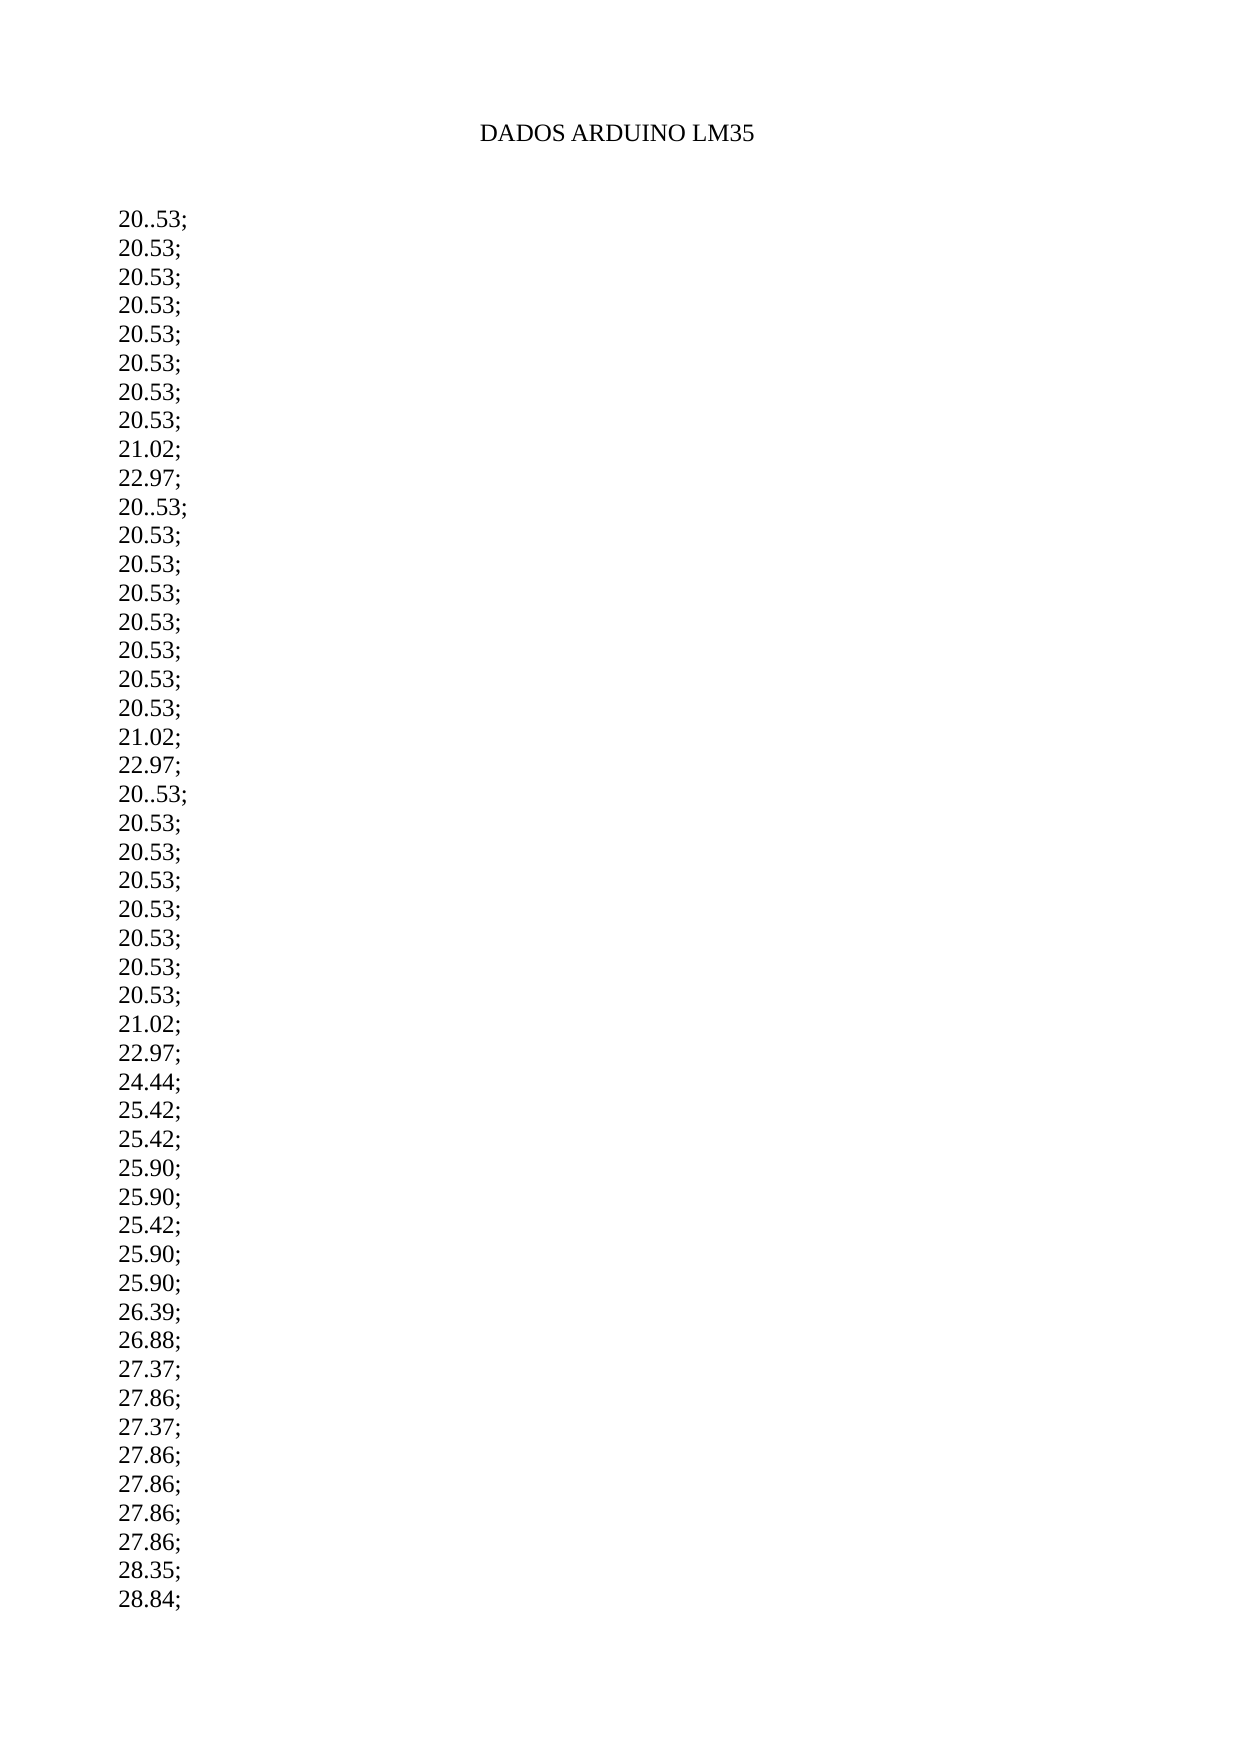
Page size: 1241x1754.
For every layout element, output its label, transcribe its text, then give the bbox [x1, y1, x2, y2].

text DADOS ARDUINO LM35 [118, 118, 1122, 147]
text 20.53; [118, 981, 1122, 1009]
text 25.42; [118, 1096, 1122, 1124]
text 25.90; [118, 1153, 1122, 1182]
text 21.02; [118, 434, 1122, 463]
text 20.53; [118, 377, 1122, 406]
text 20.53; [118, 521, 1122, 549]
text 20.53; [118, 262, 1122, 291]
text 21.02; [118, 722, 1122, 751]
text 20.53; [118, 406, 1122, 434]
text 25.42; [118, 1211, 1122, 1239]
text 20.53; [118, 894, 1122, 923]
text 27.86; [118, 1383, 1122, 1412]
text 25.90; [118, 1182, 1122, 1211]
text 20..53; [118, 779, 1122, 808]
text 20..53; [118, 492, 1122, 521]
text 25.42; [118, 1124, 1122, 1153]
text 20.53; [118, 923, 1122, 952]
text 20.53; [118, 808, 1122, 837]
text 27.86; [118, 1469, 1122, 1498]
text 24.44; [118, 1067, 1122, 1096]
text 20.53; [118, 549, 1122, 578]
text 22.97; [118, 463, 1122, 492]
text 28.84; [118, 1584, 1122, 1613]
text 21.02; [118, 1009, 1122, 1038]
text 20.53; [118, 348, 1122, 377]
text 28.35; [118, 1556, 1122, 1584]
text 20.53; [118, 636, 1122, 664]
text 20.53; [118, 233, 1122, 262]
text 26.88; [118, 1326, 1122, 1354]
text 22.97; [118, 1038, 1122, 1067]
text 27.86; [118, 1527, 1122, 1556]
text 27.37; [118, 1354, 1122, 1383]
text 25.90; [118, 1268, 1122, 1297]
text 20.53; [118, 693, 1122, 722]
text 27.86; [118, 1498, 1122, 1527]
text 20.53; [118, 664, 1122, 693]
text 20.53; [118, 578, 1122, 607]
text 20.53; [118, 837, 1122, 866]
text 25.90; [118, 1239, 1122, 1268]
text 27.37; [118, 1412, 1122, 1441]
text 26.39; [118, 1297, 1122, 1326]
text 20.53; [118, 319, 1122, 348]
text 20.53; [118, 952, 1122, 981]
text 22.97; [118, 751, 1122, 779]
text 27.86; [118, 1441, 1122, 1469]
text 20.53; [118, 607, 1122, 636]
text 20.53; [118, 866, 1122, 894]
text 20.53; [118, 291, 1122, 319]
text 20..53; [118, 204, 1122, 233]
